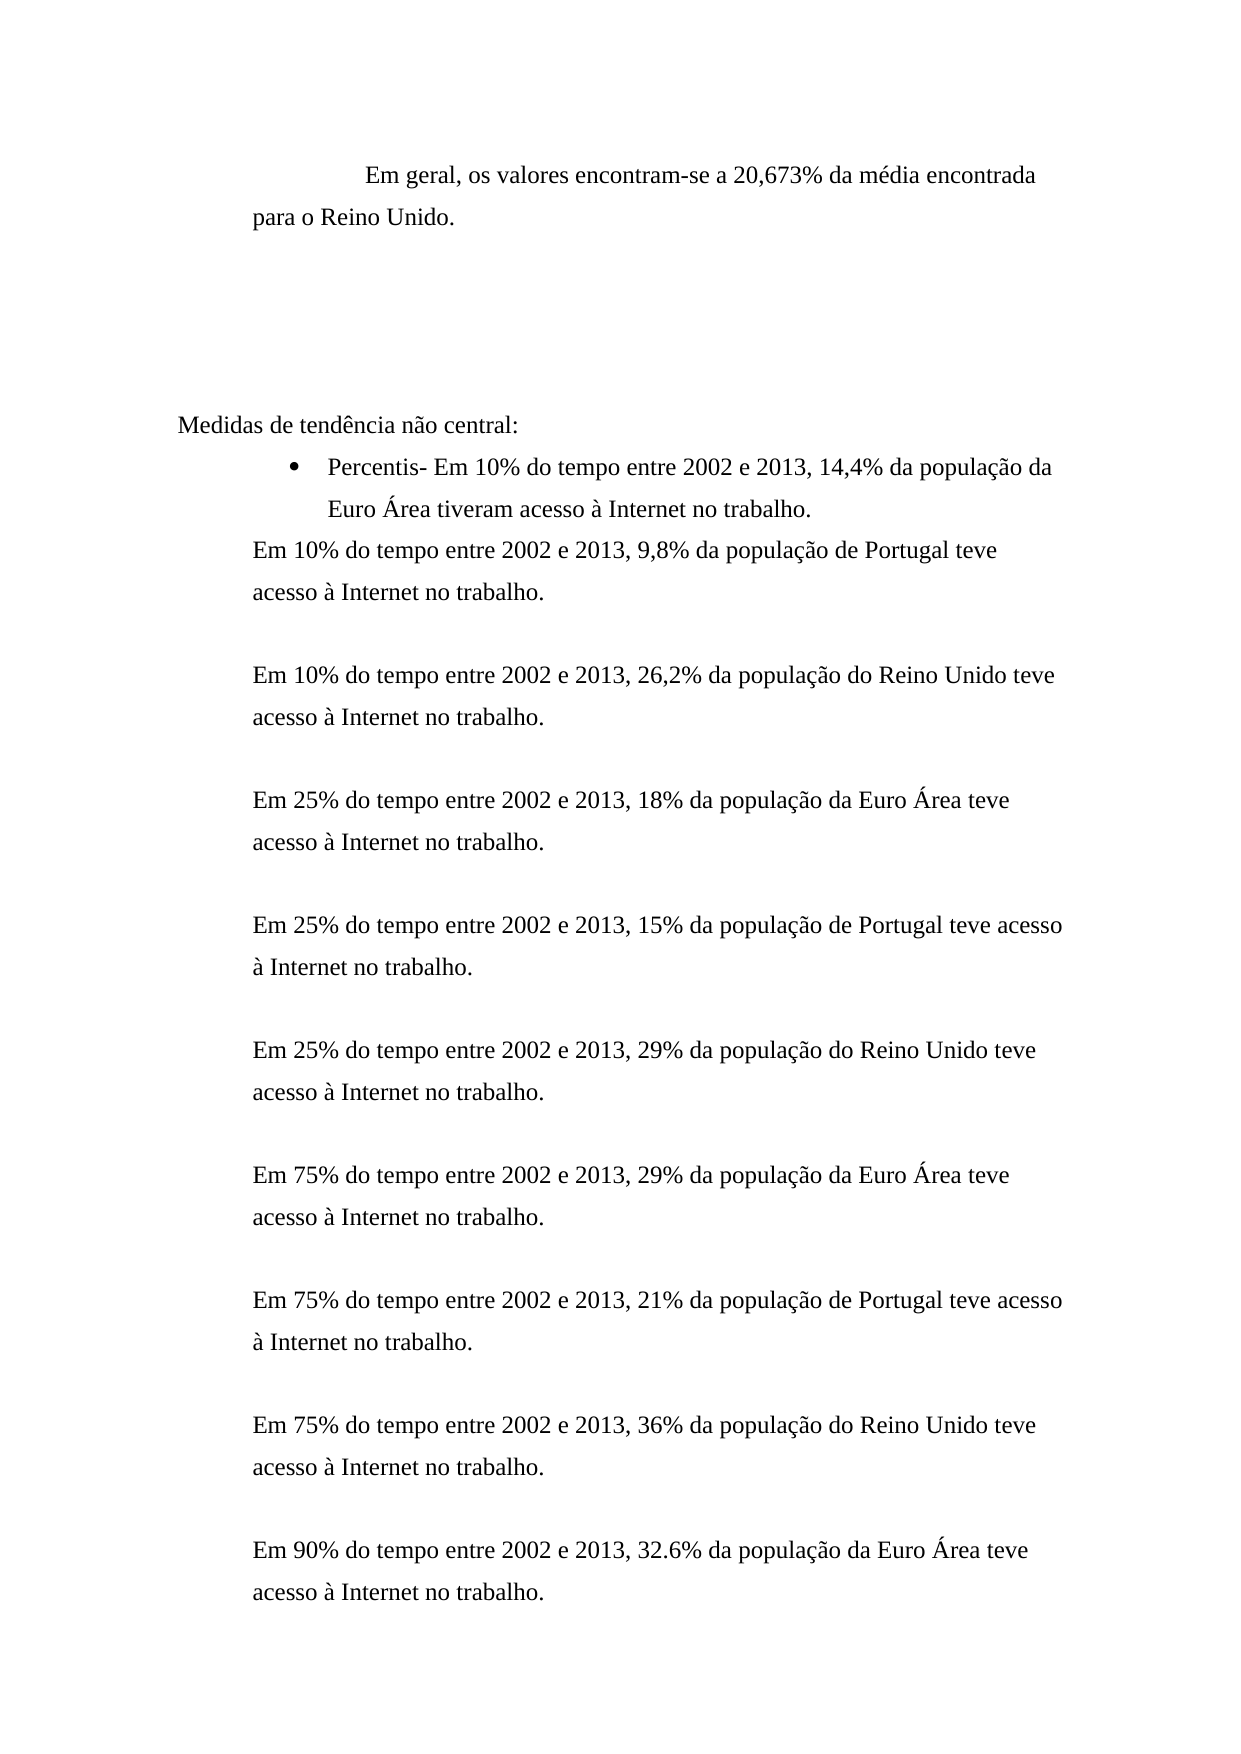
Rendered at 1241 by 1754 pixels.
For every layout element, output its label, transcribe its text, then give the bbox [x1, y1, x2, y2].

list Em geral, os valores encontram-se a 20,673% da média encontrada para o Reino Unido. [252, 148, 1063, 231]
list Percentis- Em 10% do tempo entre 2002 e 2013, 14,4% da população da Euro Área tiveram acesso à Internet no trabalho. [290, 439, 1063, 523]
list Em 25% do tempo entre 2002 e 2013, 29% da população do Reino Unido teve acesso à Internet no trabalho. [252, 1023, 1063, 1106]
list Em 10% do tempo entre 2002 e 2013, 26,2% da população do Reino Unido teve acesso à Internet no trabalho. [252, 648, 1063, 731]
list Em 75% do tempo entre 2002 e 2013, 21% da população de Portugal teve acesso à Internet no trabalho. [252, 1273, 1063, 1356]
list Em 10% do tempo entre 2002 e 2013, 9,8% da população de Portugal teve acesso à Internet no trabalho. [252, 523, 1063, 606]
list Em 75% do tempo entre 2002 e 2013, 29% da população da Euro Área teve acesso à Internet no trabalho. [252, 1148, 1063, 1231]
list Em 90% do tempo entre 2002 e 2013, 32.6% da população da Euro Área teve acesso à Internet no trabalho. [252, 1523, 1063, 1606]
list Em 25% do tempo entre 2002 e 2013, 15% da população de Portugal teve acesso à Internet no trabalho. [252, 898, 1063, 981]
text Medidas de tendência não central: [177, 398, 1063, 439]
list Em 25% do tempo entre 2002 e 2013, 18% da população da Euro Área teve acesso à Internet no trabalho. [252, 773, 1063, 856]
list Em 75% do tempo entre 2002 e 2013, 36% da população do Reino Unido teve acesso à Internet no trabalho. [252, 1398, 1063, 1481]
